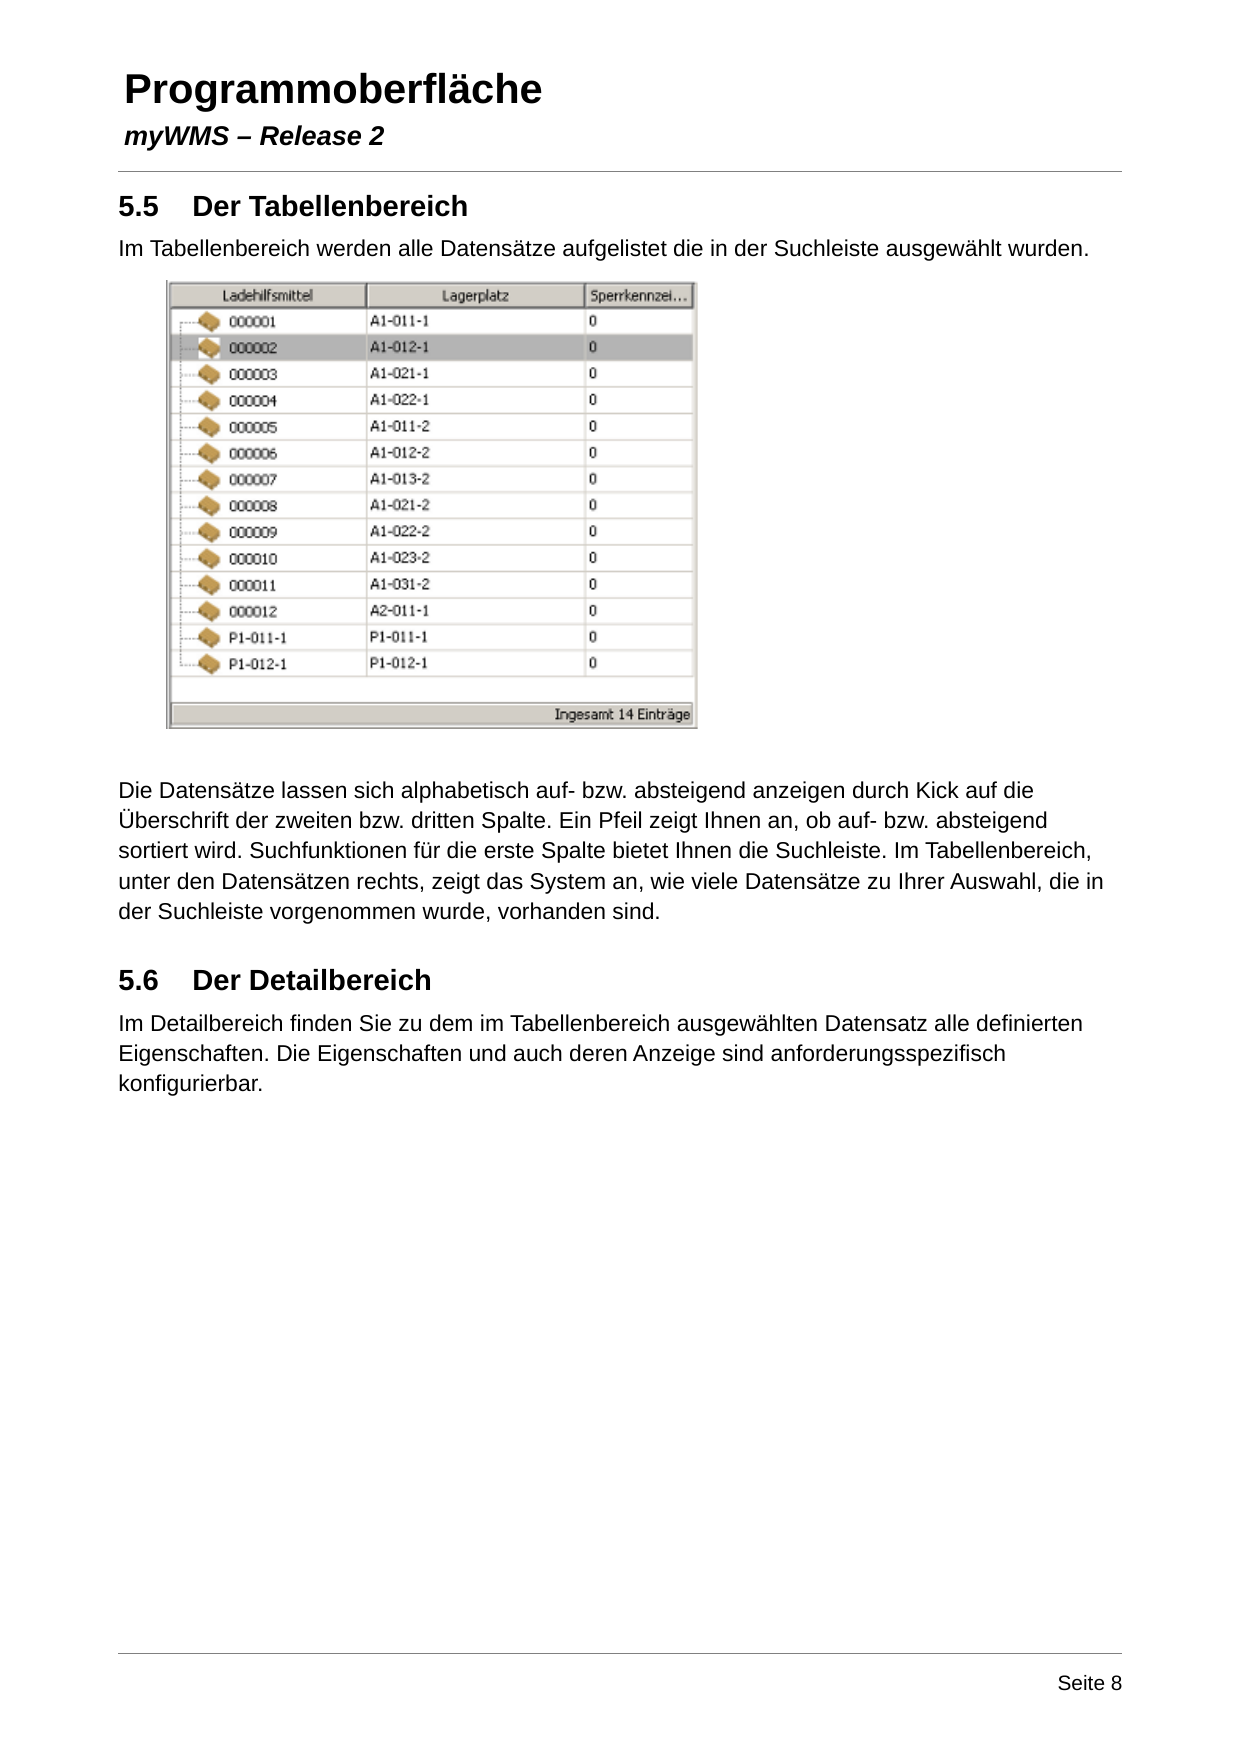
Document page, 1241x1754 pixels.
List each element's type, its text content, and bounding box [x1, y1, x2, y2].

subtitle Der Detailbereich [118, 963, 1122, 997]
text Die Datensätze lassen sich alphabetisch auf- bzw. absteigend anzeigen durch Kick auf die Überschrift der zweiten bzw. dritten Spalte. Ein Pfeil zeigt Ihnen an, ob auf- bzw. absteigend sortiert wird. Suchfunktionen für die erste Spalte bietet Ihnen die Suchleiste. Im Tabellenbereich, unter den Datensätzen rechts, zeigt das System an, wie viele Datensätze zu Ihrer Auswahl, die in der Suchleiste vorgenommen wurde, vorhanden sind. [118, 777, 1122, 924]
picture [166, 280, 698, 729]
subtitle Der Tabellenbereich [118, 189, 1122, 223]
text Im Tabellenbereich werden alle Datensätze aufgelistet die in der Suchleiste ausgewählt wurden. [118, 235, 1122, 262]
text Im Detailbereich finden Sie zu dem im Tabellenbereich ausgewählten Datensatz alle definierten Eigenschaften. Die Eigenschaften und auch deren Anzeige sind anforderungsspezifisch konfigurierbar. [118, 1009, 1122, 1096]
